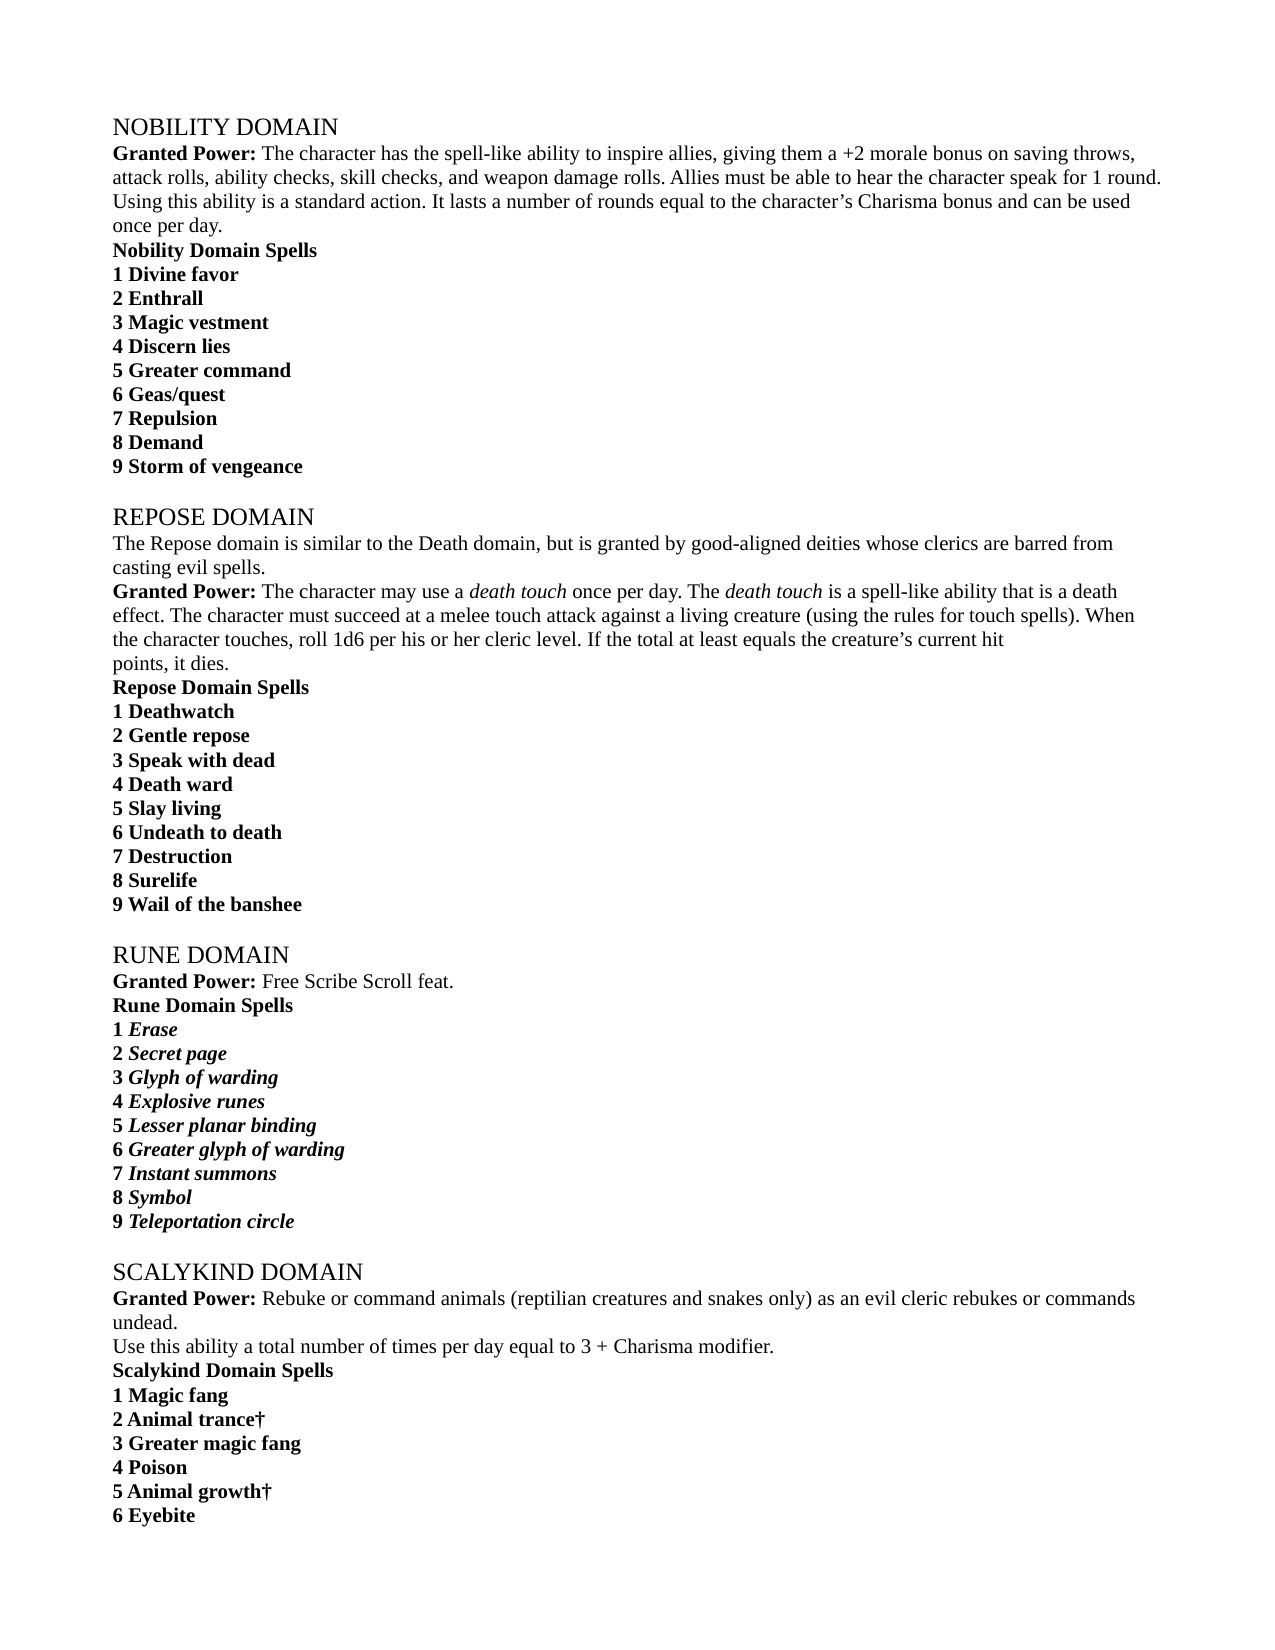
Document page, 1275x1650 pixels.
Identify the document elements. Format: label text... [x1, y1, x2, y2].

text 6 Greater glyph of warding [112, 1137, 1162, 1161]
text 9 Teleportation circle [112, 1209, 1162, 1233]
text 5 Slay living [112, 796, 1162, 820]
text Granted Power: Rebuke or command animals (reptilian creatures and snakes only) as an evil cleric rebukes or commands undead. [112, 1286, 1162, 1334]
text 4 Explosive runes [112, 1089, 1162, 1113]
text 1 Magic fang [112, 1382, 1162, 1407]
text 2 Secret page [112, 1041, 1162, 1065]
text 9 Wail of the banshee [112, 892, 1162, 916]
text 3 Greater magic fang [112, 1431, 1162, 1455]
text 3 Speak with dead [112, 747, 1162, 772]
text Scalykind Domain Spells [112, 1358, 1162, 1382]
text 3 Glyph of warding [112, 1065, 1162, 1089]
text 7 Instant summons [112, 1161, 1162, 1185]
text 6 Eyebite [112, 1503, 1162, 1527]
text points, it dies. [112, 651, 1162, 675]
text The Repose domain is similar to the Death domain, but is granted by good-aligned deities whose clerics are barred from casting evil spells. [112, 531, 1162, 579]
text Nobility Domain Spells [112, 237, 1162, 262]
text 6 Undeath to death [112, 820, 1162, 844]
text 2 Animal trance† [112, 1407, 1162, 1431]
subtitle SCALYKIND DOMAIN [112, 1257, 1162, 1286]
text 4 Discern lies [112, 334, 1162, 358]
text Granted Power: The character has the spell-like ability to inspire allies, giving them a +2 morale bonus on saving throws, attack rolls, ability checks, skill checks, and weapon damage rolls. Allies must be able to hear the character speak for 1 round. Using this ability is a standard action. It lasts a number of rounds equal to the character’s Charisma bonus and can be used once per day. [112, 141, 1162, 237]
subtitle RUNE DOMAIN [112, 940, 1162, 969]
text 5 Greater command [112, 358, 1162, 382]
text 4 Death ward [112, 772, 1162, 796]
text 1 Divine favor [112, 262, 1162, 286]
text Repose Domain Spells [112, 675, 1162, 699]
text 7 Destruction [112, 844, 1162, 868]
subtitle REPOSE DOMAIN [112, 502, 1162, 531]
text Granted Power: Free Scribe Scroll feat. [112, 969, 1162, 993]
text 5 Animal growth† [112, 1479, 1162, 1503]
text 8 Demand [112, 430, 1162, 454]
text 2 Enthrall [112, 286, 1162, 310]
text 7 Repulsion [112, 406, 1162, 430]
text Rune Domain Spells [112, 993, 1162, 1017]
text Use this ability a total number of times per day equal to 3 + Charisma modifier. [112, 1334, 1162, 1358]
text 8 Symbol [112, 1185, 1162, 1209]
subtitle NOBILITY DOMAIN [112, 112, 1162, 141]
text 3 Magic vestment [112, 310, 1162, 334]
text Granted Power: The character may use a death touch once per day. The death touch is a spell-like ability that is a death effect. The character must succeed at a melee touch attack against a living creature (using the rules for touch spells). When the character touches, roll 1d6 per his or her cleric level. If the total at least equals the creature’s current hit [112, 579, 1162, 651]
text 1 Deathwatch [112, 699, 1162, 723]
text 6 Geas/quest [112, 382, 1162, 406]
text 1 Erase [112, 1017, 1162, 1041]
text 4 Poison [112, 1455, 1162, 1479]
text 5 Lesser planar binding [112, 1113, 1162, 1137]
text 9 Storm of vengeance [112, 454, 1162, 478]
text 8 Surelife [112, 868, 1162, 892]
text 2 Gentle repose [112, 723, 1162, 747]
